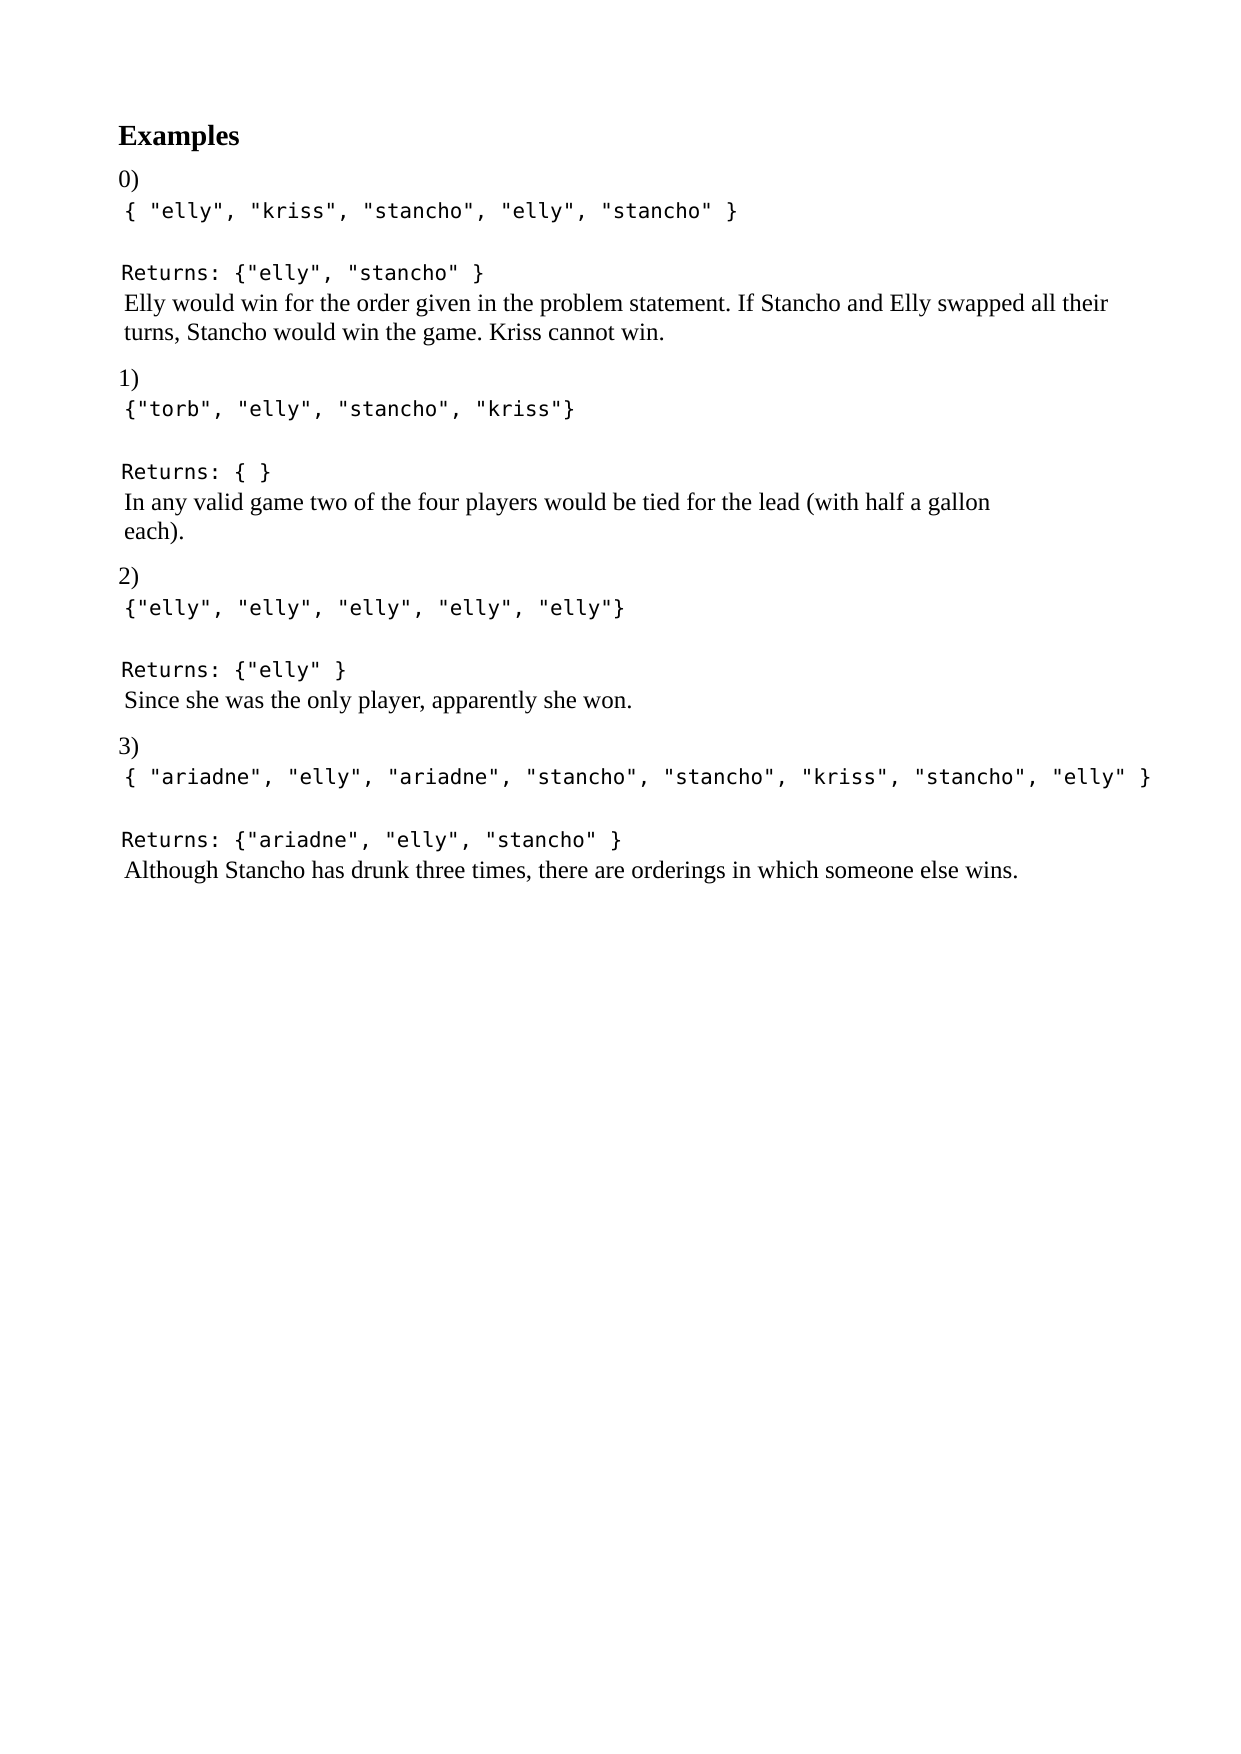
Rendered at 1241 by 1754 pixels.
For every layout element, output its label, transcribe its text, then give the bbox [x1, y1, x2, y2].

table_cell Returns: { } [118, 457, 1067, 550]
table_cell [118, 352, 1122, 363]
text 1) [118, 363, 1122, 391]
table_cell [118, 720, 653, 731]
subtitle Examples [118, 118, 1122, 152]
text 3) [118, 731, 1122, 759]
table_cell Returns: {"elly", "stancho" } [118, 259, 1122, 352]
table_header Since she was the only player, apparently she won. [121, 683, 641, 717]
table_cell [118, 890, 1177, 900]
text 2) [118, 561, 1122, 590]
table_header [118, 590, 653, 655]
table_header [118, 760, 1177, 825]
table_header {"torb", "elly", "stancho", "kriss"} [121, 394, 589, 454]
table_header [118, 193, 1122, 258]
table_header [118, 391, 1067, 457]
table_cell Returns: {"elly" } [118, 655, 653, 720]
table_cell [118, 550, 1067, 561]
table_header In any valid game two of the four players would be tied for the lead (with half a gallon each). [121, 484, 1054, 547]
text 0) [118, 164, 1122, 193]
table_header Although Stancho has drunk three times, there are orderings in which someone else wins. [121, 852, 1022, 887]
table_header { "elly", "kriss", "stancho", "elly", "stancho" } [121, 196, 752, 255]
table_cell Returns: {"ariadne", "elly", "stancho" } [118, 825, 1177, 890]
table_header { "ariadne", "elly", "ariadne", "stancho", "stancho", "kriss", "stancho", "elly" } [121, 763, 1165, 822]
table_header Elly would win for the order given in the problem statement. If Stancho and Elly swapped all their turns, Stancho would win the game. Kriss cannot win. [121, 286, 1119, 349]
table_header {"elly", "elly", "elly", "elly", "elly"} [121, 593, 639, 652]
